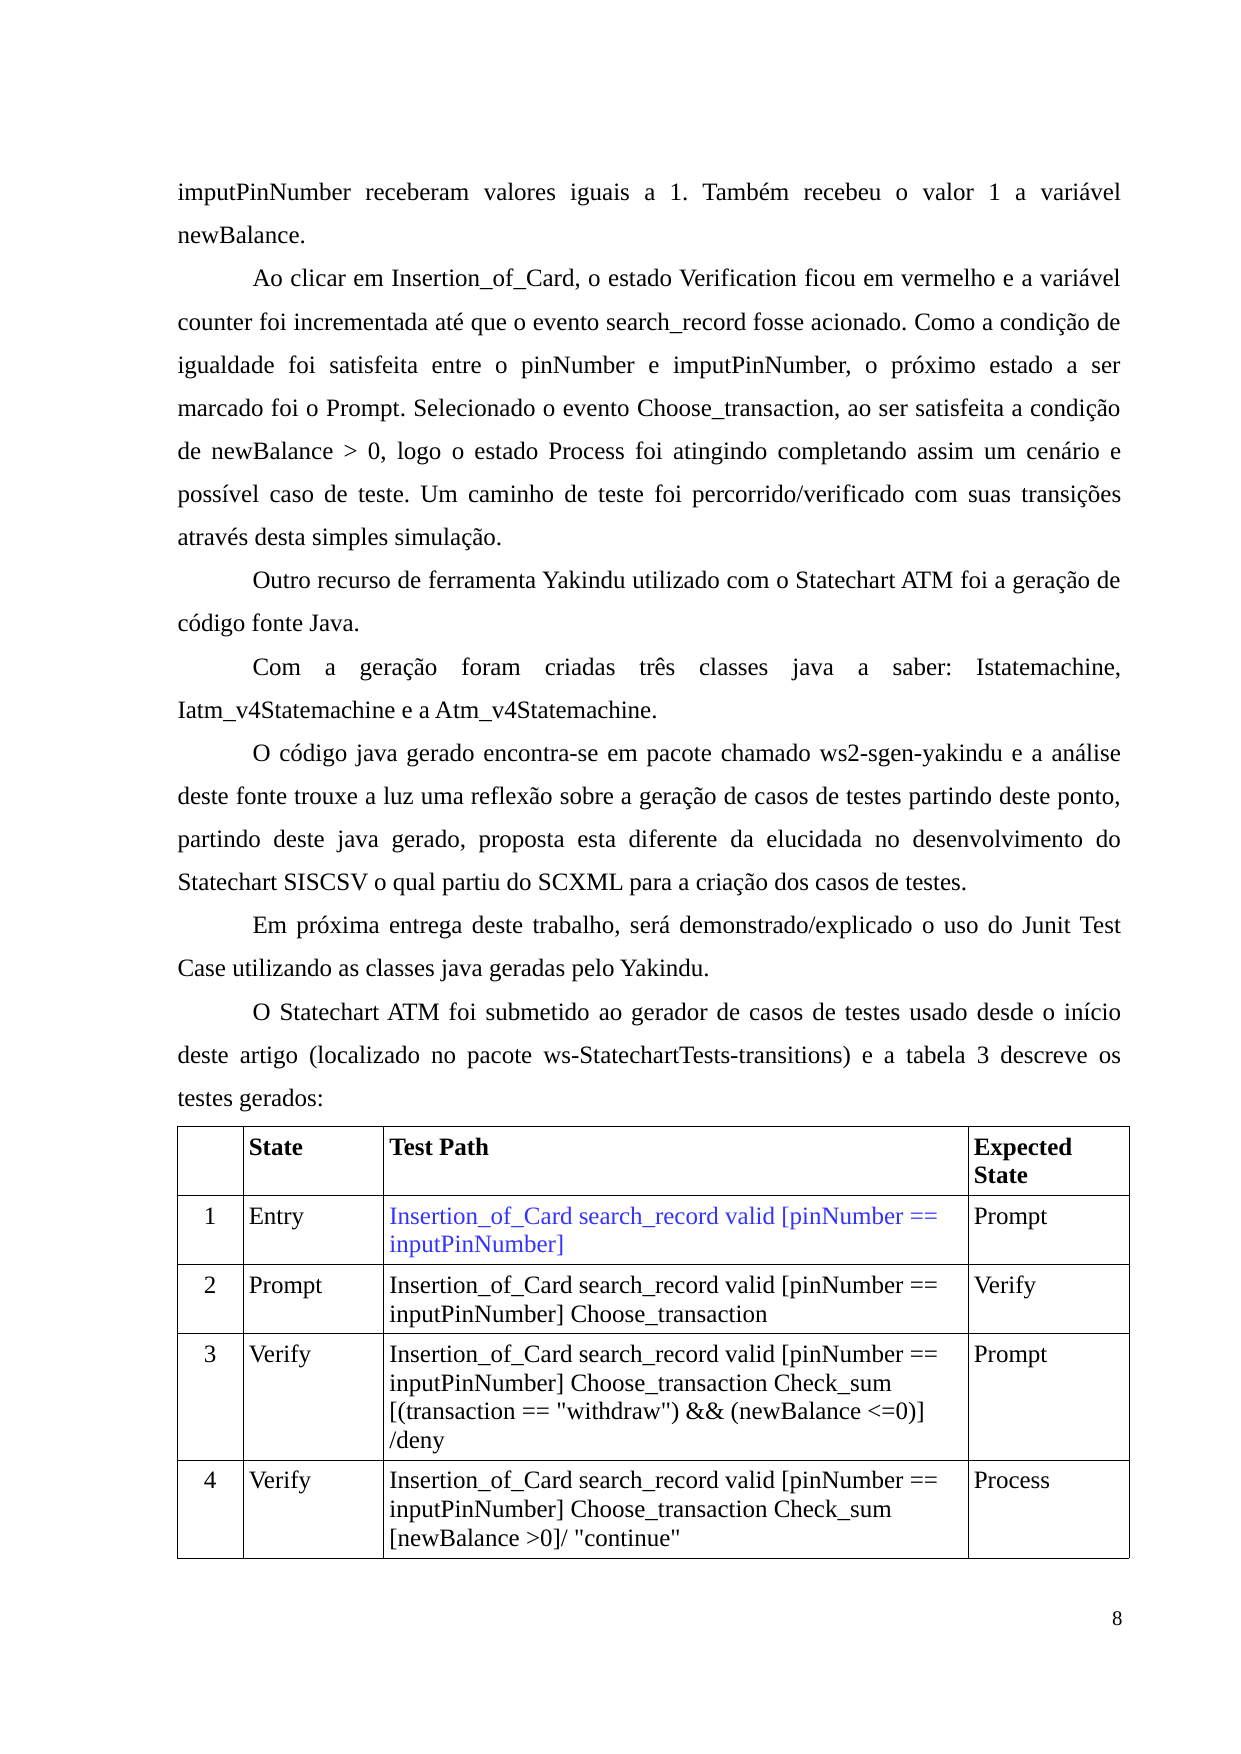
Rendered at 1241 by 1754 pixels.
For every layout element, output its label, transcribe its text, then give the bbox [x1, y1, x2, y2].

table_cell Prompt [244, 1265, 383, 1333]
table_header [178, 1127, 243, 1195]
table_cell Insertion_of_Card search_record valid [pinNumber == inputPinNumber] Choose_transaction Check_sum [(transaction == "withdraw") && (newBalance <=0)] /deny [384, 1334, 968, 1460]
table_header State [244, 1127, 383, 1195]
text O Statechart ATM foi submetido ao gerador de casos de testes usado desde o início deste artigo (localizado no pacote ws-StatechartTests-transitions) e a tabela 3 descreve os testes gerados: [177, 997, 1122, 1112]
table_cell Insertion_of_Card search_record valid [pinNumber == inputPinNumber] Choose_transaction Check_sum [newBalance >0]/ "continue" [384, 1461, 968, 1557]
text Ao clicar em Insertion_of_Card, o estado Verification ficou em vermelho e a variável counter foi incrementada até que o evento search_record fosse acionado. Como a condição de igualdade foi satisfeita entre o pinNumber e imputPinNumber, o próximo estado a ser marcado foi o Prompt. Selecionado o evento Choose_transaction, ao ser satisfeita a condição de newBalance > 0, logo o estado Process foi atingindo completando assim um cenário e possível caso de teste. Um caminho de teste foi percorrido/verificado com suas transições através desta simples simulação. [177, 263, 1122, 551]
table_cell Verify [969, 1265, 1129, 1333]
table_cell 3 [178, 1334, 243, 1460]
table_cell Verify [244, 1461, 383, 1557]
table_cell 2 [178, 1265, 243, 1333]
table_cell Verify [244, 1334, 383, 1460]
table_cell Entry [244, 1196, 383, 1264]
text Em próxima entrega deste trabalho, será demonstrado/explicado o uso do Junit Test Case utilizando as classes java geradas pelo Yakindu. [177, 910, 1122, 982]
table_cell Insertion_of_Card search_record valid [pinNumber == inputPinNumber] [384, 1196, 968, 1264]
text Outro recurso de ferramenta Yakindu utilizado com o Statechart ATM foi a geração de código fonte Java. [177, 565, 1122, 637]
table_cell 1 [178, 1196, 243, 1264]
table_header Expected State [969, 1127, 1129, 1195]
table_cell Prompt [969, 1334, 1129, 1460]
table_cell Insertion_of_Card search_record valid [pinNumber == inputPinNumber] Choose_transaction [384, 1265, 968, 1333]
table_cell 4 [178, 1461, 243, 1557]
table_cell Process [969, 1461, 1129, 1557]
table_cell Prompt [969, 1196, 1129, 1264]
text Com a geração foram criadas três classes java a saber: Istatemachine, Iatm_v4Statemachine e a Atm_v4Statemachine. [177, 652, 1122, 723]
text imputPinNumber receberam valores iguais a 1. Também recebeu o valor 1 a variável newBalance. [177, 177, 1122, 249]
table_header Test Path [384, 1127, 968, 1195]
text O código java gerado encontra-se em pacote chamado ws2-sgen-yakindu e a análise deste fonte trouxe a luz uma reflexão sobre a geração de casos de testes partindo deste ponto, partindo deste java gerado, proposta esta diferente da elucidada no desenvolvimento do Statechart SISCSV o qual partiu do SCXML para a criação dos casos de testes. [177, 738, 1122, 896]
